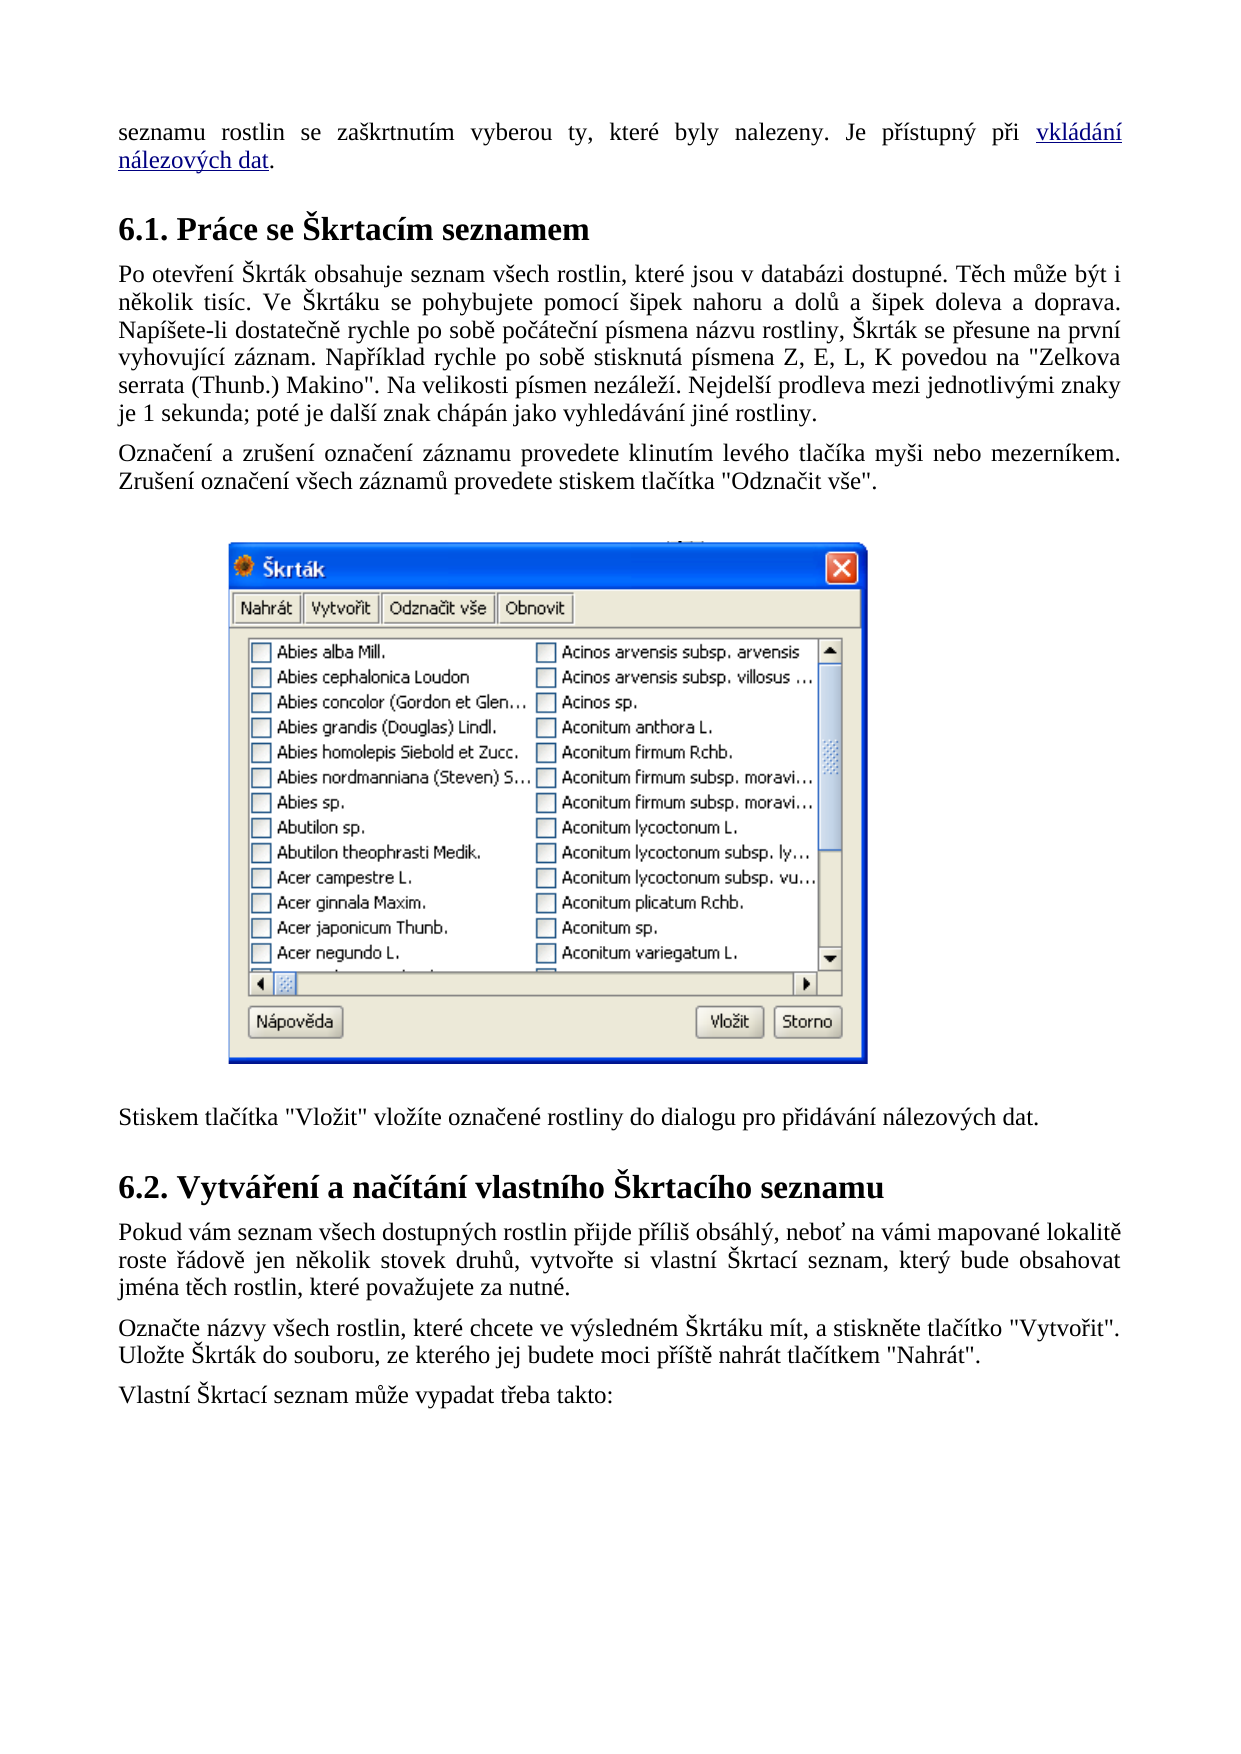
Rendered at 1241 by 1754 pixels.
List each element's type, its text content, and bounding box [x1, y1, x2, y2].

subtitle 6.2. Vytváření a načítání vlastního Škrtacího seznamu [118, 1169, 1122, 1206]
text Označte názvy všech rostlin, které chcete ve výsledném Škrtáku mít, a stiskněte tlačítko "Vytvořit". Uložte Škrták do souboru, ze kterého jej budete moci příště nahrát tlačítkem "Nahrát". [118, 1314, 1122, 1369]
text Vlastní Škrtací seznam může vypadat třeba takto: [118, 1382, 1122, 1409]
text seznamu rostlin se zaškrtnutím vyberou ty, které byly nalezeny. Je přístupný při vkládání nálezových dat. [118, 118, 1122, 173]
text Označení a zrušení označení záznamu provedete klinutím levého tlačíka myši nebo mezerníkem. Zrušení označení všech záznamů provedete stiskem tlačítka "Odznačit vše". [118, 439, 1122, 494]
subtitle 6.1. Práce se Škrtacím seznamem [118, 211, 1122, 248]
picture [228, 541, 868, 1064]
text Pokud vám seznam všech dostupných rostlin přijde příliš obsáhlý, neboť na vámi mapované lokalitě roste řádově jen několik stovek druhů, vytvořte si vlastní Škrtací seznam, který bude obsahovat jména těch rostlin, které považujete za nutné. [118, 1218, 1122, 1301]
text Stiskem tlačítka "Vložit" vložíte označené rostliny do dialogu pro přidávání nálezových dat. [118, 1103, 1122, 1131]
text Po otevření Škrták obsahuje seznam všech rostlin, které jsou v databázi dostupné. Těch může být i několik tisíc. Ve Škrtáku se pohybujete pomocí šipek nahoru a dolů a šipek doleva a doprava. Napíšete-li dostatečně rychle po sobě počáteční písmena názvu rostliny, Škrták se přesune na první vyhovující záznam. Například rychle po sobě stisknutá písmena Z, E, L, K povedou na "Zelkova serrata (Thunb.) Makino". Na velikosti písmen nezáleží. Nejdelší prodleva mezi jednotlivými znaky je 1 sekunda; poté je další znak chápán jako vyhledávání jiné rostliny. [118, 260, 1122, 427]
